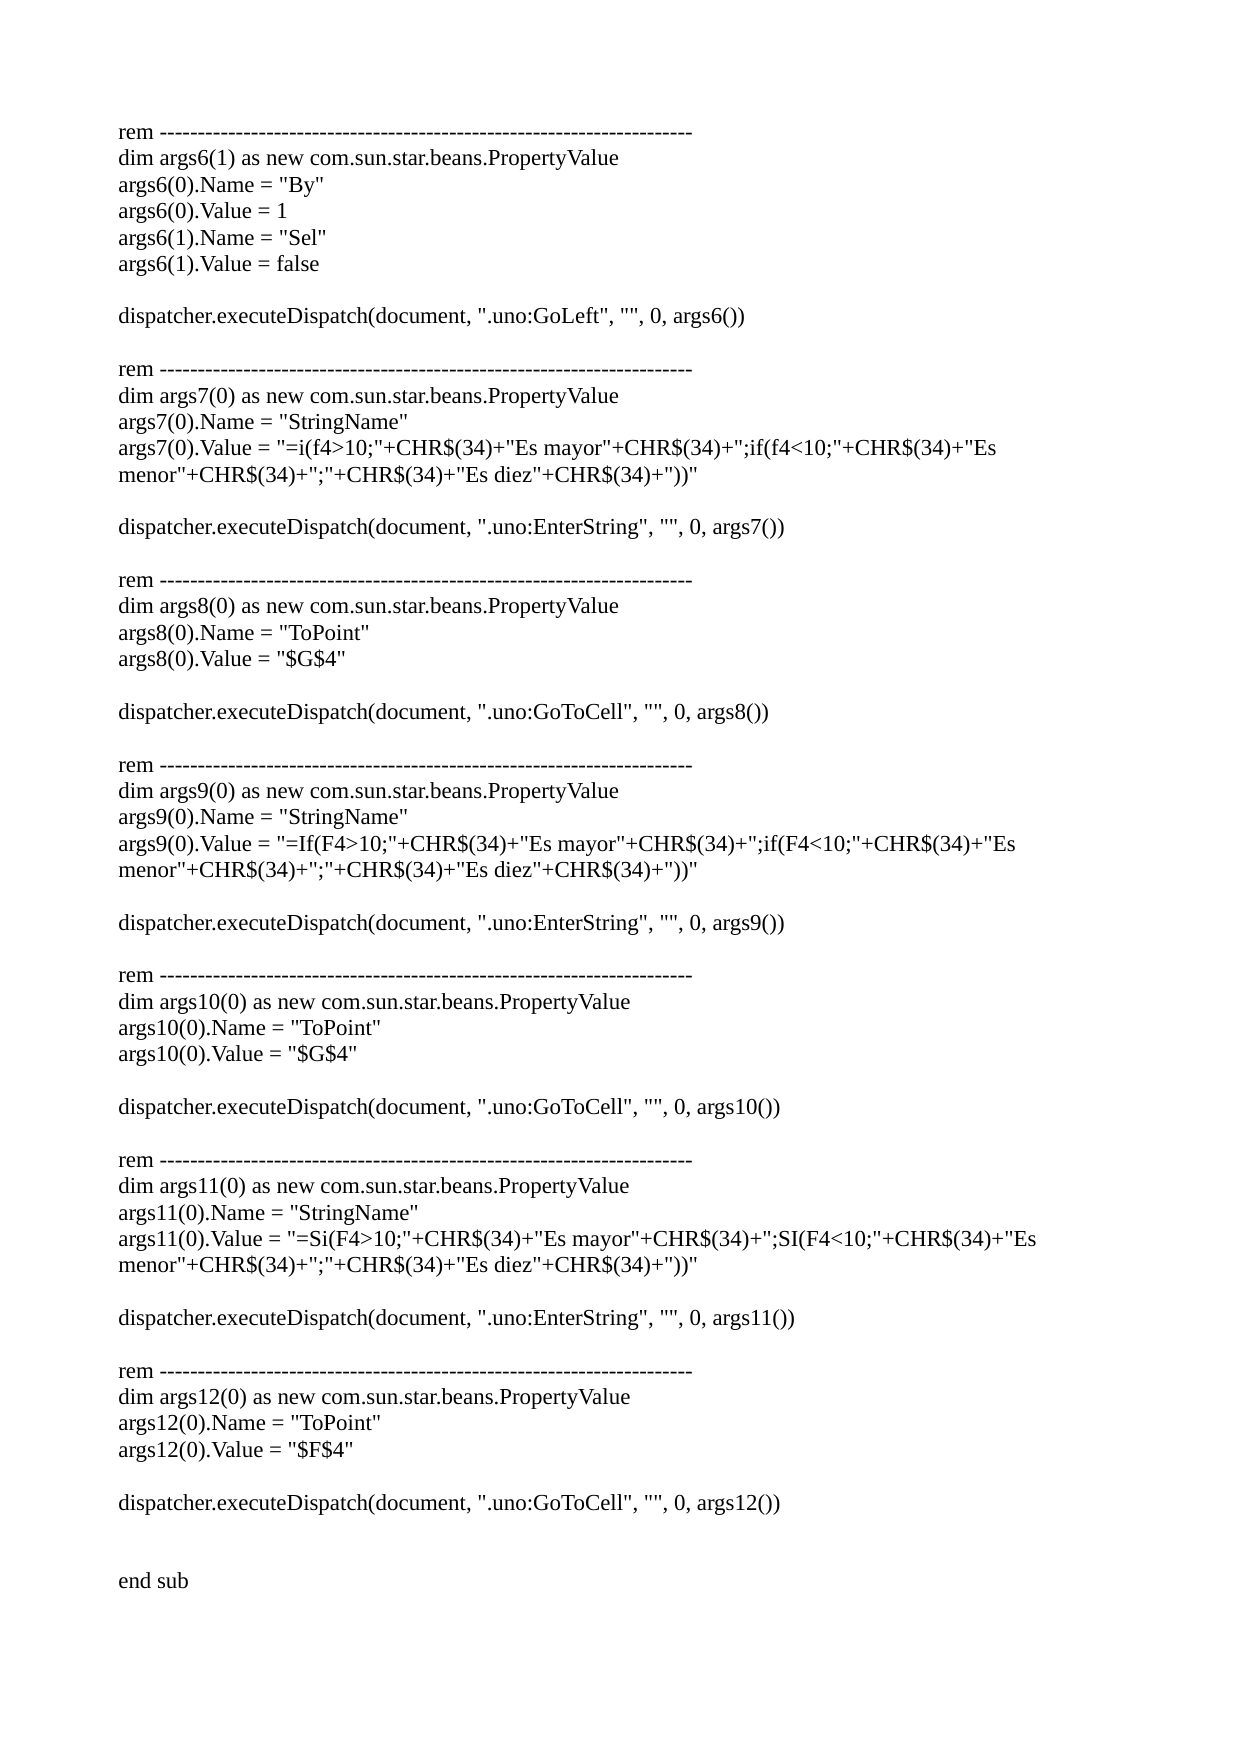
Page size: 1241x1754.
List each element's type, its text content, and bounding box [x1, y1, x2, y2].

text dispatcher.executeDispatch(document, ".uno:GoToCell", "", 0, args12()) [118, 1488, 1122, 1515]
text args11(0).Value = "=Si(F4>10;"+CHR$(34)+"Es mayor"+CHR$(34)+";SI(F4<10;"+CHR$(34)+"Es menor"+CHR$(34)+";"+CHR$(34)+"Es diez"+CHR$(34)+"))" [118, 1225, 1122, 1278]
text rem ---------------------------------------------------------------------- [118, 1357, 1122, 1383]
text dim args11(0) as new com.sun.star.beans.PropertyValue [118, 1172, 1122, 1199]
text args7(0).Name = "StringName" [118, 408, 1122, 434]
text dim args6(1) as new com.sun.star.beans.PropertyValue [118, 144, 1122, 171]
text args10(0).Name = "ToPoint" [118, 1014, 1122, 1041]
text args10(0).Value = "$G$4" [118, 1041, 1122, 1067]
text end sub [118, 1568, 1122, 1594]
text dispatcher.executeDispatch(document, ".uno:EnterString", "", 0, args7()) [118, 513, 1122, 540]
text args6(1).Name = "Sel" [118, 223, 1122, 250]
text args8(0).Value = "$G$4" [118, 645, 1122, 672]
text dispatcher.executeDispatch(document, ".uno:GoLeft", "", 0, args6()) [118, 303, 1122, 329]
text rem ---------------------------------------------------------------------- [118, 751, 1122, 777]
text args12(0).Name = "ToPoint" [118, 1409, 1122, 1436]
text dispatcher.executeDispatch(document, ".uno:GoToCell", "", 0, args8()) [118, 698, 1122, 724]
text dim args12(0) as new com.sun.star.beans.PropertyValue [118, 1383, 1122, 1409]
text rem ---------------------------------------------------------------------- [118, 566, 1122, 592]
text args8(0).Name = "ToPoint" [118, 619, 1122, 645]
text rem ---------------------------------------------------------------------- [118, 118, 1122, 144]
text dim args10(0) as new com.sun.star.beans.PropertyValue [118, 988, 1122, 1014]
text rem ---------------------------------------------------------------------- [118, 355, 1122, 382]
text dispatcher.executeDispatch(document, ".uno:GoToCell", "", 0, args10()) [118, 1093, 1122, 1119]
text args6(1).Value = false [118, 250, 1122, 276]
text rem ---------------------------------------------------------------------- [118, 961, 1122, 988]
text rem ---------------------------------------------------------------------- [118, 1146, 1122, 1172]
text args6(0).Value = 1 [118, 197, 1122, 223]
text args9(0).Name = "StringName" [118, 803, 1122, 830]
text args6(0).Name = "By" [118, 171, 1122, 197]
text args12(0).Value = "$F$4" [118, 1436, 1122, 1462]
text args7(0).Value = "=i(f4>10;"+CHR$(34)+"Es mayor"+CHR$(34)+";if(f4<10;"+CHR$(34)+"Es menor"+CHR$(34)+";"+CHR$(34)+"Es diez"+CHR$(34)+"))" [118, 434, 1122, 487]
text dim args8(0) as new com.sun.star.beans.PropertyValue [118, 592, 1122, 619]
text dispatcher.executeDispatch(document, ".uno:EnterString", "", 0, args11()) [118, 1304, 1122, 1330]
text dispatcher.executeDispatch(document, ".uno:EnterString", "", 0, args9()) [118, 909, 1122, 935]
text args9(0).Value = "=If(F4>10;"+CHR$(34)+"Es mayor"+CHR$(34)+";if(F4<10;"+CHR$(34)+"Es menor"+CHR$(34)+";"+CHR$(34)+"Es diez"+CHR$(34)+"))" [118, 830, 1122, 882]
text dim args7(0) as new com.sun.star.beans.PropertyValue [118, 382, 1122, 408]
text dim args9(0) as new com.sun.star.beans.PropertyValue [118, 777, 1122, 803]
text args11(0).Name = "StringName" [118, 1199, 1122, 1225]
